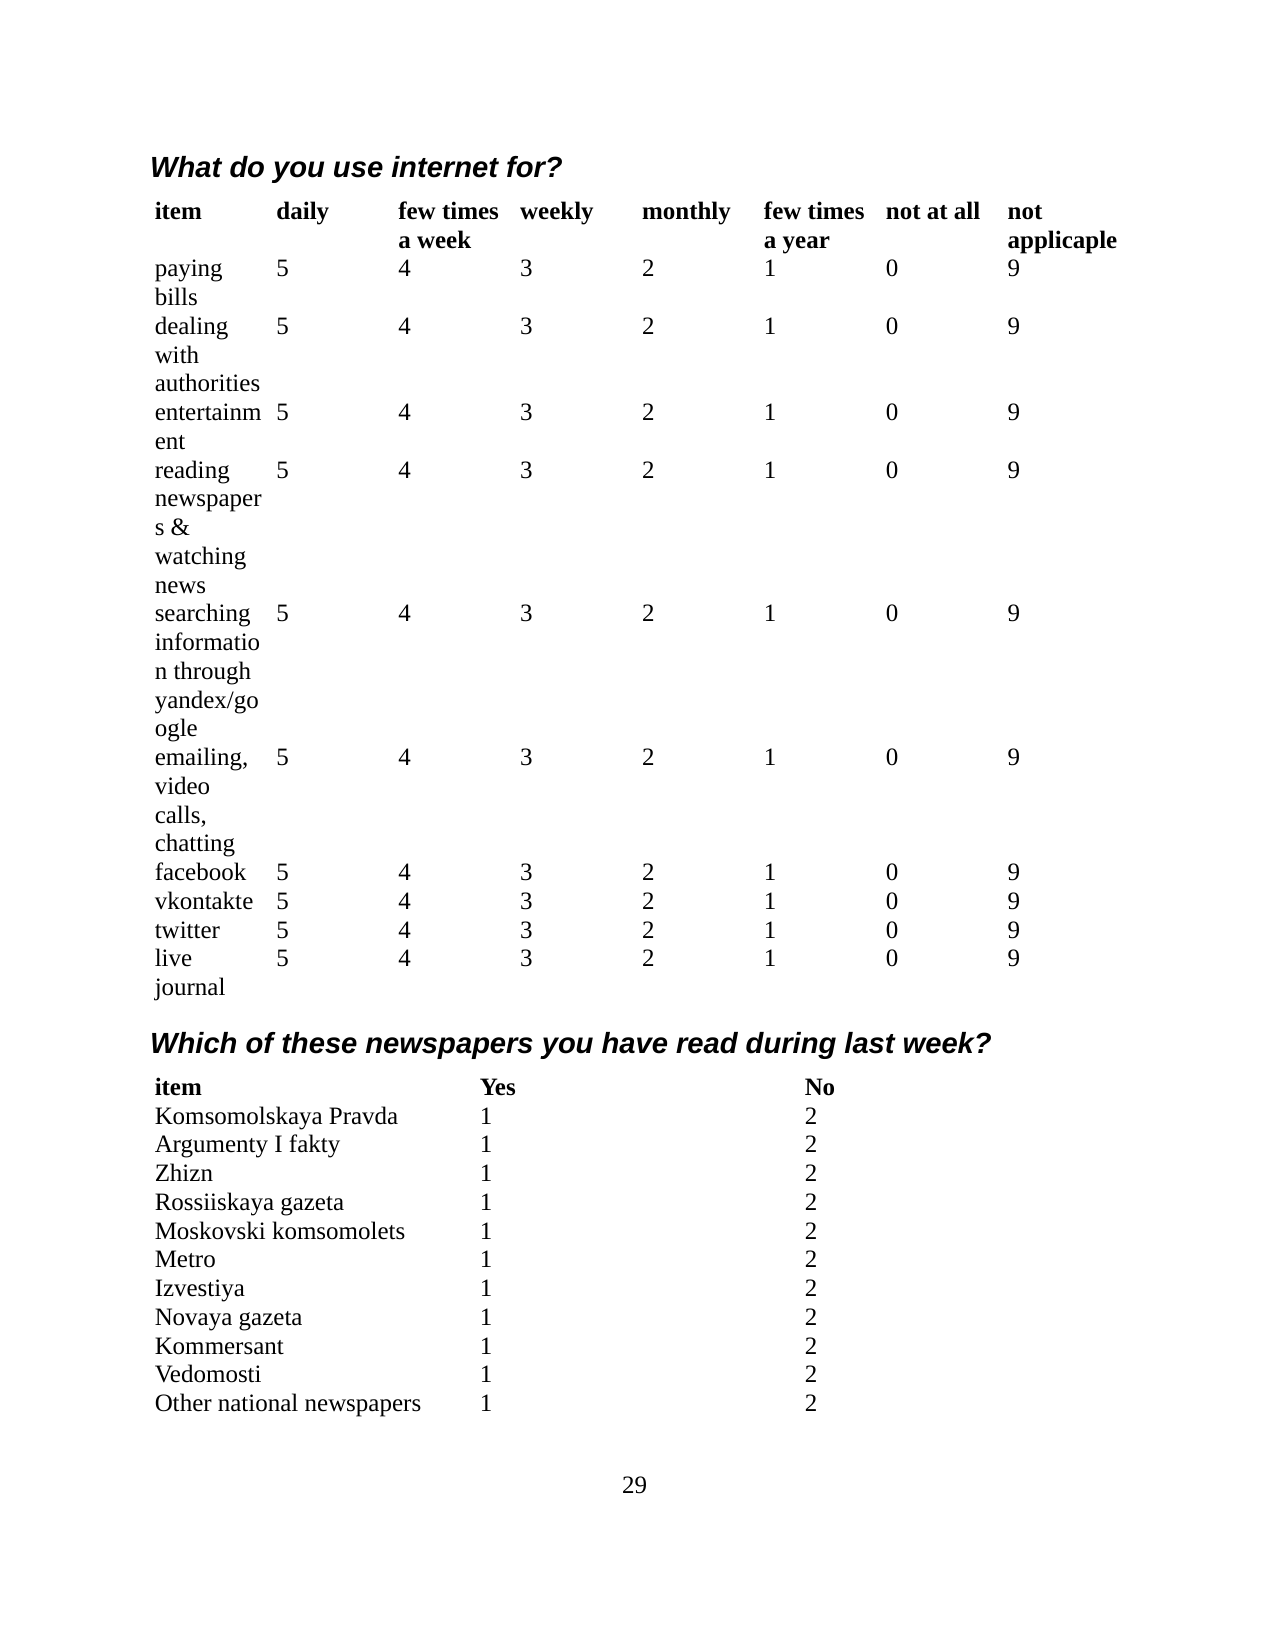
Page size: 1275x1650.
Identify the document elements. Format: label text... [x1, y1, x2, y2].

table_header monthly [638, 196, 759, 253]
table_cell 0 [881, 397, 1003, 455]
table_cell reading newspapers & watching news [150, 455, 272, 598]
table_cell Metro [150, 1245, 475, 1273]
table_cell 1 [759, 599, 881, 742]
table_cell searching information through yandex/google [150, 599, 272, 742]
table_cell 3 [516, 944, 637, 1001]
table_cell 1 [759, 455, 881, 598]
table_cell entertainment [150, 397, 272, 455]
table_cell twitter [150, 915, 272, 943]
table_cell 4 [394, 397, 516, 455]
table_cell vkontakte [150, 886, 272, 915]
table_cell 2 [638, 742, 759, 857]
table_cell 2 [638, 915, 759, 943]
table_header daily [272, 196, 394, 253]
table_cell 0 [881, 915, 1003, 943]
table_cell 9 [1003, 857, 1125, 886]
table_cell 2 [800, 1331, 1125, 1359]
table_cell 9 [1003, 455, 1125, 598]
table_cell 1 [759, 311, 881, 397]
table_cell 1 [475, 1388, 800, 1417]
table_cell 5 [272, 742, 394, 857]
table_cell 2 [638, 944, 759, 1001]
table_cell 9 [1003, 254, 1125, 311]
table_header No [800, 1072, 1125, 1101]
table_cell dealing with authorities [150, 311, 272, 397]
table_cell Vedomosti [150, 1360, 475, 1388]
table_cell 5 [272, 254, 394, 311]
table_cell 2 [800, 1216, 1125, 1244]
table_cell 2 [800, 1187, 1125, 1216]
table_header few times a week [394, 196, 516, 253]
table_cell Novaya gazeta [150, 1302, 475, 1331]
table_cell 4 [394, 915, 516, 943]
table_cell 1 [759, 742, 881, 857]
table_cell 5 [272, 455, 394, 598]
table_cell 1 [759, 254, 881, 311]
table_cell 0 [881, 599, 1003, 742]
table_cell 5 [272, 397, 394, 455]
table_cell Other national newspapers [150, 1388, 475, 1417]
table_header item [150, 1072, 475, 1101]
table_cell 0 [881, 311, 1003, 397]
table_cell 1 [759, 886, 881, 915]
table_cell 2 [800, 1101, 1125, 1129]
table_cell Komsomolskaya Pravda [150, 1101, 475, 1129]
table_cell live journal [150, 944, 272, 1001]
table_cell Izvestiya [150, 1273, 475, 1302]
table_cell 2 [638, 886, 759, 915]
table_cell 2 [800, 1245, 1125, 1273]
table_cell emailing, video calls, chatting [150, 742, 272, 857]
table_cell 9 [1003, 886, 1125, 915]
table_cell facebook [150, 857, 272, 886]
table_header item [150, 196, 272, 253]
table_cell 1 [759, 944, 881, 1001]
table_cell 2 [800, 1360, 1125, 1388]
table_cell 3 [516, 857, 637, 886]
table_cell 2 [638, 455, 759, 598]
table_header weekly [516, 196, 637, 253]
table_cell paying bills [150, 254, 272, 311]
table_cell 2 [800, 1388, 1125, 1417]
table_cell 4 [394, 254, 516, 311]
table_cell 3 [516, 254, 637, 311]
table_cell 3 [516, 915, 637, 943]
table_cell 4 [394, 455, 516, 598]
table_cell 3 [516, 397, 637, 455]
table_cell 4 [394, 311, 516, 397]
table_cell 0 [881, 857, 1003, 886]
table_cell 9 [1003, 311, 1125, 397]
table_cell 1 [475, 1130, 800, 1158]
table_cell Argumenty I fakty [150, 1130, 475, 1158]
table_cell 3 [516, 311, 637, 397]
table_cell 1 [475, 1187, 800, 1216]
table_cell 4 [394, 599, 516, 742]
table_cell 5 [272, 915, 394, 943]
table_cell 1 [759, 397, 881, 455]
table_cell Kommersant [150, 1331, 475, 1359]
table_cell 3 [516, 455, 637, 598]
table_cell 0 [881, 944, 1003, 1001]
subtitle What do you use internet for? [150, 150, 1125, 183]
table_cell 1 [759, 857, 881, 886]
table_cell 2 [800, 1130, 1125, 1158]
table_cell 4 [394, 886, 516, 915]
table_cell Zhizn [150, 1158, 475, 1187]
table_cell 9 [1003, 397, 1125, 455]
table_cell 1 [759, 915, 881, 943]
table_cell 3 [516, 599, 637, 742]
table_cell 1 [475, 1273, 800, 1302]
table_cell Moskovski komsomolets [150, 1216, 475, 1244]
table_cell 1 [475, 1245, 800, 1273]
table_cell 2 [800, 1158, 1125, 1187]
table_cell 1 [475, 1158, 800, 1187]
table_cell 2 [638, 599, 759, 742]
subtitle Which of these newspapers you have read during last week? [150, 1026, 1125, 1059]
table_cell 9 [1003, 599, 1125, 742]
table_cell 1 [475, 1216, 800, 1244]
table_cell 1 [475, 1101, 800, 1129]
table_cell 1 [475, 1331, 800, 1359]
table_header not applicaple [1003, 196, 1125, 253]
table_header Yes [475, 1072, 800, 1101]
table_cell 2 [638, 397, 759, 455]
table_cell 5 [272, 857, 394, 886]
table_header few times a year [759, 196, 881, 253]
table_cell 0 [881, 886, 1003, 915]
table_cell 2 [638, 311, 759, 397]
table_cell 2 [800, 1273, 1125, 1302]
table_cell 5 [272, 944, 394, 1001]
table_cell 3 [516, 742, 637, 857]
table_cell 9 [1003, 944, 1125, 1001]
table_cell Rossiiskaya gazeta [150, 1187, 475, 1216]
table_cell 0 [881, 254, 1003, 311]
table_cell 2 [638, 857, 759, 886]
table_cell 1 [475, 1302, 800, 1331]
table_header not at all [881, 196, 1003, 253]
table_cell 4 [394, 944, 516, 1001]
table_cell 9 [1003, 915, 1125, 943]
table_cell 5 [272, 886, 394, 915]
table_cell 5 [272, 599, 394, 742]
table_cell 0 [881, 455, 1003, 598]
table_cell 9 [1003, 742, 1125, 857]
table_cell 4 [394, 857, 516, 886]
table_cell 2 [638, 254, 759, 311]
table_cell 5 [272, 311, 394, 397]
table_cell 1 [475, 1360, 800, 1388]
table_cell 4 [394, 742, 516, 857]
table_cell 3 [516, 886, 637, 915]
table_cell 2 [800, 1302, 1125, 1331]
table_cell 0 [881, 742, 1003, 857]
